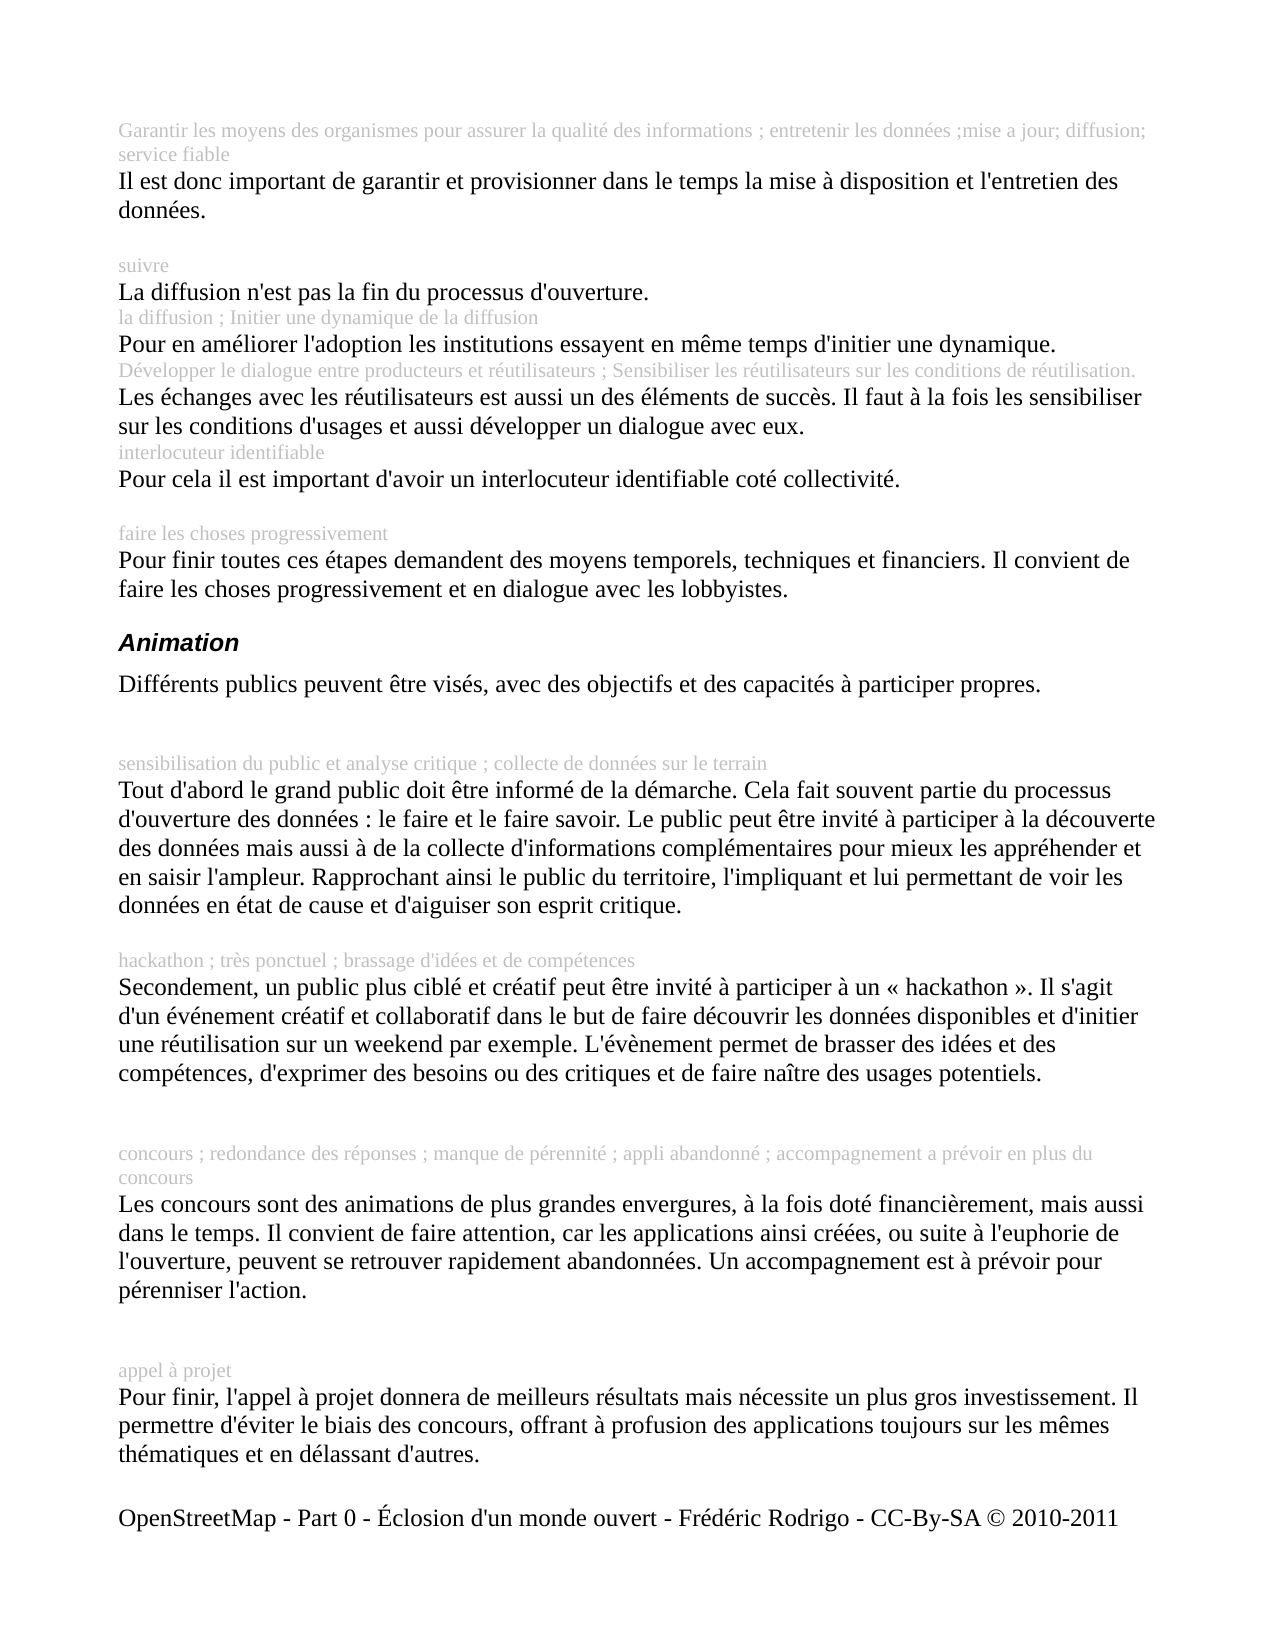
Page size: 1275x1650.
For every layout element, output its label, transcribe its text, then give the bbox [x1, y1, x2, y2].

text Les concours sont des animations de plus grandes envergures, à la fois doté financièrement, mais aussi dans le temps. Il convient de faire attention, car les applications ainsi créées, ou suite à l'euphorie de l'ouverture, peuvent se retrouver rapidement abandonnées. Un accompagnement est à prévoir pour pérenniser l'action. [118, 1189, 1157, 1304]
text Garantir les moyens des organismes pour assurer la qualité des informations ; entretenir les données ;mise a jour; diffusion; service fiable [118, 118, 1157, 166]
subtitle Animation [118, 628, 1157, 656]
text sensibilisation du public et analyse critique ; collecte de données sur le terrain [118, 751, 1157, 775]
text La diffusion n'est pas la fin du processus d'ouverture. [118, 277, 1157, 305]
text Secondement, un public plus ciblé et créatif peut être invité à participer à un « hackathon ». Il s'agit d'un événement créatif et collaboratif dans le but de faire découvrir les données disponibles et d'initier une réutilisation sur un weekend par exemple. L'évènement permet de brasser des idées et des compétences, d'exprimer des besoins ou des critiques et de faire naître des usages potentiels. [118, 972, 1157, 1087]
text Tout d'abord le grand public doit être informé de la démarche. Cela fait souvent partie du processus d'ouverture des données : le faire et le faire savoir. Le public peut être invité à participer à la découverte des données mais aussi à de la collecte d'informations complémentaires pour mieux les appréhender et en saisir l'ampleur. Rapprochant ainsi le public du territoire, l'impliquant et lui permettant de voir les données en état de cause et d'aiguiser son esprit critique. [118, 775, 1157, 919]
text Pour finir, l'appel à projet donnera de meilleurs résultats mais nécessite un plus gros investissement. Il permettre d'éviter le biais des concours, offrant à profusion des applications toujours sur les mêmes thématiques et en délassant d'autres. [118, 1382, 1157, 1468]
text appel à projet [118, 1358, 1157, 1382]
text Pour finir toutes ces étapes demandent des moyens temporels, techniques et financiers. Il convient de faire les choses progressivement et en dialogue avec les lobbyistes. [118, 545, 1157, 603]
text interlocuteur identifiable [118, 440, 1157, 464]
text suivre [118, 252, 1157, 277]
text concours ; redondance des réponses ; manque de pérennité ; appli abandonné ; accompagnement a prévoir en plus du concours [118, 1141, 1157, 1189]
text Pour cela il est important d'avoir un interlocuteur identifiable coté collectivité. [118, 464, 1157, 492]
text hackathon ; très ponctuel ; brassage d'idées et de compétences [118, 948, 1157, 972]
text Il est donc important de garantir et provisionner dans le temps la mise à disposition et l'entretien des données. [118, 166, 1157, 224]
text Différents publics peuvent être visés, avec des objectifs et des capacités à participer propres. [118, 669, 1157, 698]
text Développer le dialogue entre producteurs et réutilisateurs ; Sensibiliser les réutilisateurs sur les conditions de réutilisation. [118, 358, 1157, 382]
text la diffusion ; Initier une dynamique de la diffusion [118, 305, 1157, 329]
text faire les choses progressivement [118, 521, 1157, 545]
text Les échanges avec les réutilisateurs est aussi un des éléments de succès. Il faut à la fois les sensibiliser sur les conditions d'usages et aussi développer un dialogue avec eux. [118, 382, 1157, 440]
text Pour en améliorer l'adoption les institutions essayent en même temps d'initier une dynamique. [118, 329, 1157, 358]
